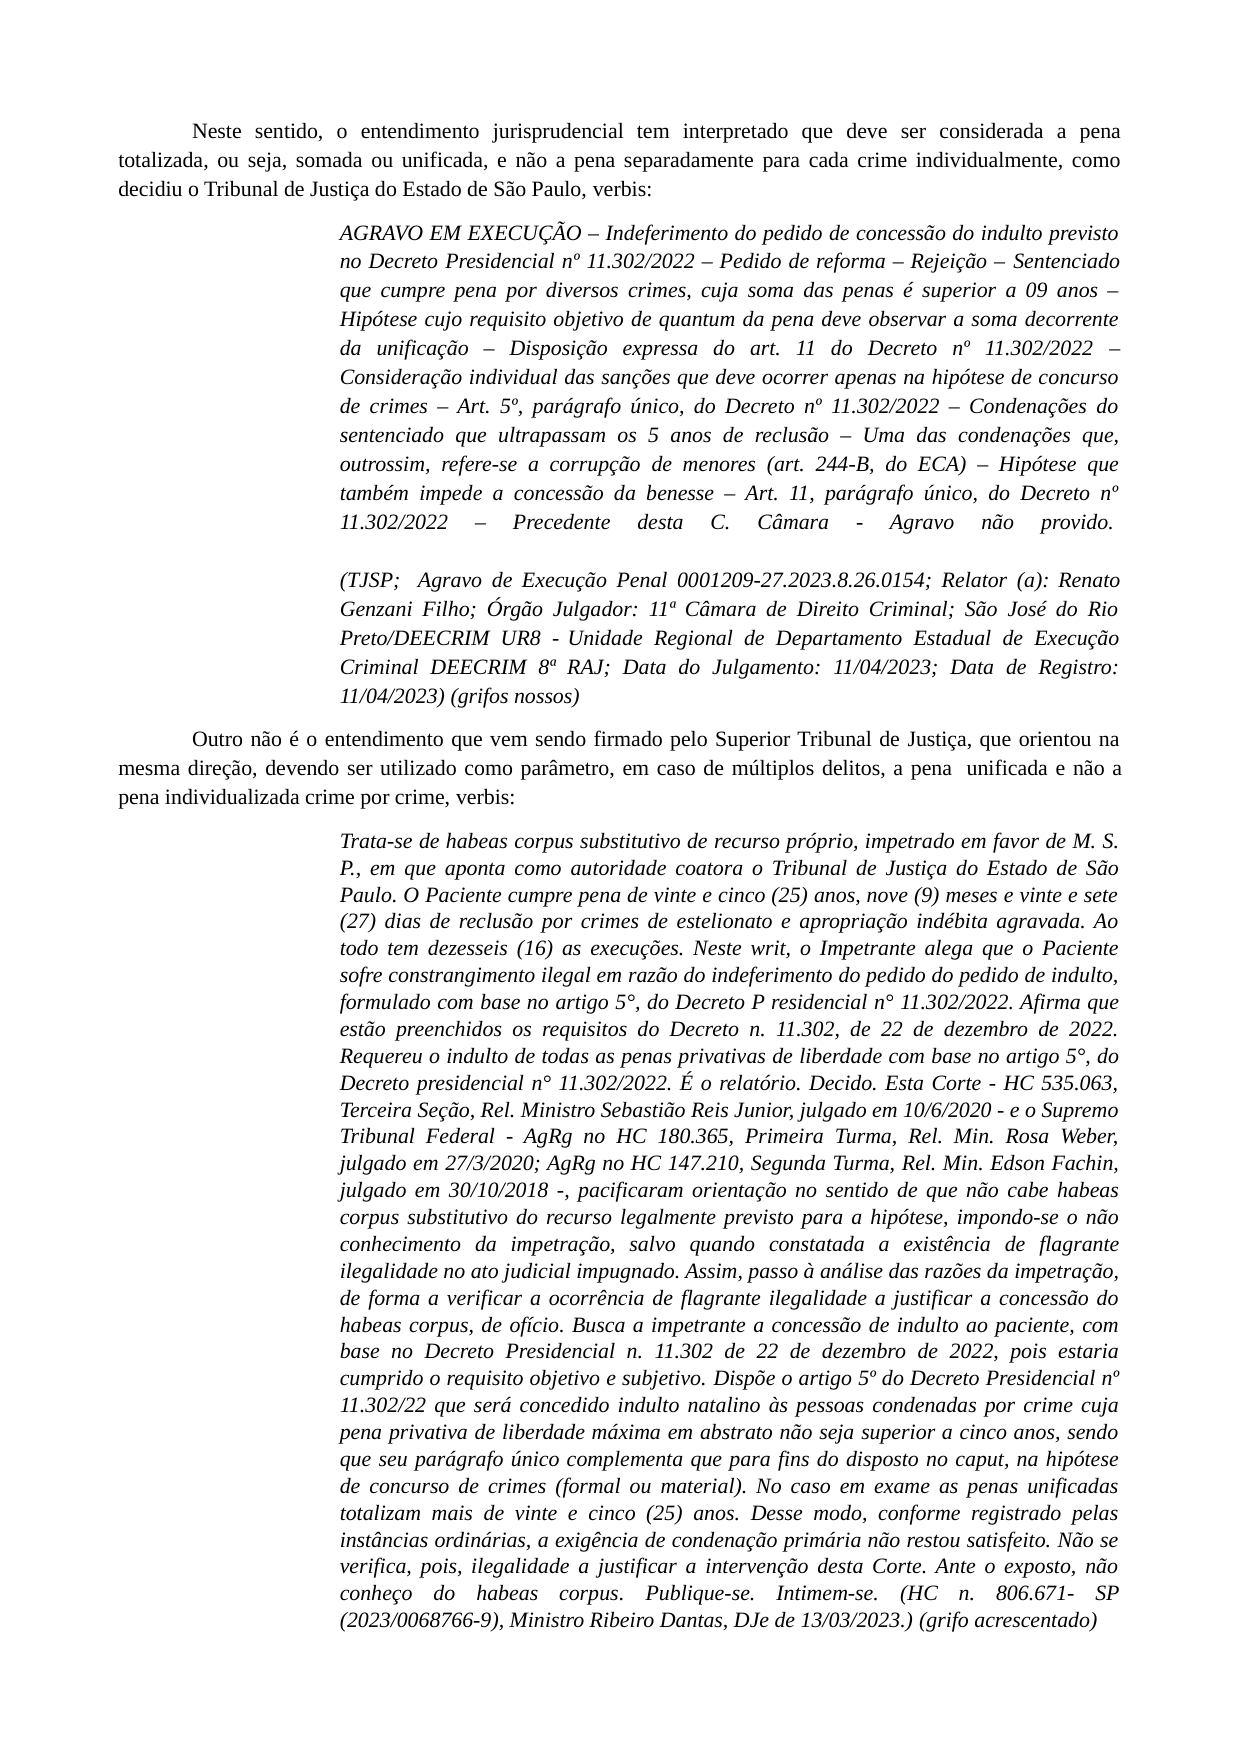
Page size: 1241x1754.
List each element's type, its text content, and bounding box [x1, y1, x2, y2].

text AGRAVO EM EXECUÇÃO – Indeferimento do pedido de concessão do indulto previsto no Decreto Presidencial nº 11.302/2022 – Pedido de reforma – Rejeição – Sentenciado que cumpre pena por diversos crimes, cuja soma das penas é superior a 09 anos – Hipótese cujo requisito objetivo de quantum da pena deve observar a soma decorrente da unificação – Disposição expressa do art. 11 do Decreto nº 11.302/2022 – Consideração individual das sanções que deve ocorrer apenas na hipótese de concurso de crimes – Art. 5º, parágrafo único, do Decreto nº 11.302/2022 – Condenações do sentenciado que ultrapassam os 5 anos de reclusão – Uma das condenações que, outrossim, refere-se a corrupção de menores (art. 244-B, do ECA) – Hipótese que também impede a concessão da benesse – Art. 11, parágrafo único, do Decreto nº 11.302/2022 – Precedente desta C. Câmara - Agravo não provido. (TJSP; Agravo de Execução Penal 0001209-27.2023.8.26.0154; Relator (a): Renato Genzani Filho; Órgão Julgador: 11ª Câmara de Direito Criminal; São José do Rio Preto/DEECRIM UR8 - Unidade Regional de Departamento Estadual de Execução Criminal DEECRIM 8ª RAJ; Data do Julgamento: 11/04/2023; Data de Registro: 11/04/2023) (grifos nossos) [339, 219, 1122, 708]
text Trata-se de habeas corpus substitutivo de recurso próprio, impetrado em favor de M. S. P., em que aponta como autoridade coatora o Tribunal de Justiça do Estado de São Paulo. O Paciente cumpre pena de vinte e cinco (25) anos, nove (9) meses e vinte e sete (27) dias de reclusão por crimes de estelionato e apropriação indébita agravada. Ao todo tem dezesseis (16) as execuções. Neste writ, o Impetrante alega que o Paciente sofre constrangimento ilegal em razão do indeferimento do pedido do pedido de indulto, formulado com base no artigo 5°, do Decreto P residencial n° 11.302/2022. Afirma que estão preenchidos os requisitos do Decreto n. 11.302, de 22 de dezembro de 2022. Requereu o indulto de todas as penas privativas de liberdade com base no artigo 5°, do Decreto presidencial n° 11.302/2022. É o relatório. Decido. Esta Corte - HC 535.063, Terceira Seção, Rel. Ministro Sebastião Reis Junior, julgado em 10/6/2020 - e o Supremo Tribunal Federal - AgRg no HC 180.365, Primeira Turma, Rel. Min. Rosa Weber, julgado em 27/3/2020; AgRg no HC 147.210, Segunda Turma, Rel. Min. Edson Fachin, julgado em 30/10/2018 -, pacificaram orientação no sentido de que não cabe habeas corpus substitutivo do recurso legalmente previsto para a hipótese, impondo-se o não conhecimento da impetração, salvo quando constatada a existência de flagrante ilegalidade no ato judicial impugnado. Assim, passo à análise das razões da impetração, de forma a verificar a ocorrência de flagrante ilegalidade a justificar a concessão do habeas corpus, de ofício. Busca a impetrante a concessão de indulto ao paciente, com base no Decreto Presidencial n. 11.302 de 22 de dezembro de 2022, pois estaria cumprido o requisito objetivo e subjetivo. Dispõe o artigo 5º do Decreto Presidencial nº 11.302/22 que será concedido indulto natalino às pessoas condenadas por crime cuja pena privativa de liberdade máxima em abstrato não seja superior a cinco anos, sendo que seu parágrafo único complementa que para fins do disposto no caput, na hipótese de concurso de crimes (formal ou material). No caso em exame as penas unificadas totalizam mais de vinte e cinco (25) anos. Desse modo, conforme registrado pelas instâncias ordinárias, a exigência de condenação primária não restou satisfeito. Não se verifica, pois, ilegalidade a justificar a intervenção desta Corte. Ante o exposto, não conheço do habeas corpus. Publique-se. Intimem-se. (HC n. 806.671- SP (2023/0068766-9), Ministro Ribeiro Dantas, DJe de 13/03/2023.) (grifo acrescentado) [339, 828, 1122, 1632]
text Neste sentido, o entendimento jurisprudencial tem interpretado que deve ser considerada a pena totalizada, ou seja, somada ou unificada, e não a pena separadamente para cada crime individualmente, como decidiu o Tribunal de Justiça do Estado de São Paulo, verbis: [118, 118, 1122, 201]
text Outro não é o entendimento que vem sendo firmado pelo Superior Tribunal de Justiça, que orientou na mesma direção, devendo ser utilizado como parâmetro, em caso de múltiplos delitos, a pena unificada e não a pena individualizada crime por crime, verbis: [118, 726, 1122, 809]
